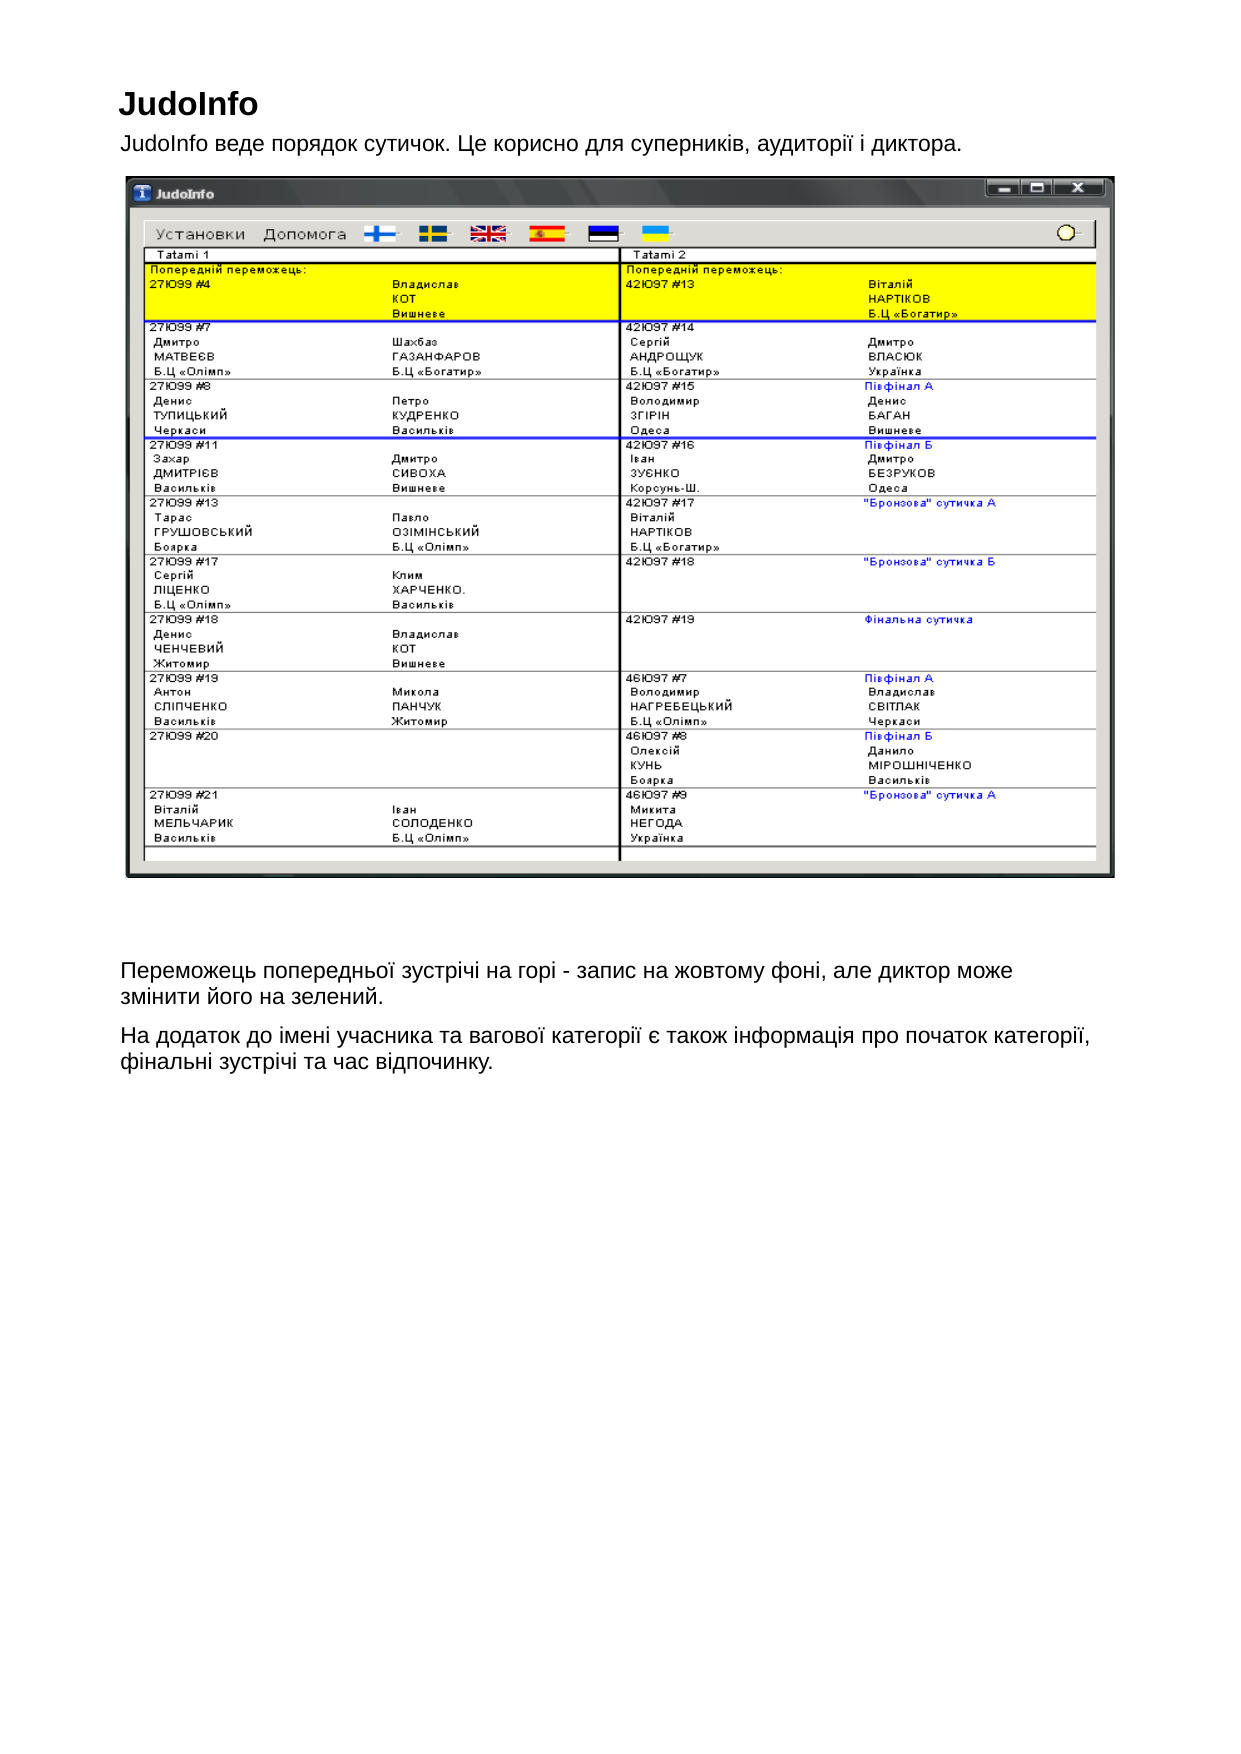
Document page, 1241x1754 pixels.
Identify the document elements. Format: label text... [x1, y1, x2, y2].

text JudoInfo веде порядок сутичок. Це корисно для суперників, аудиторії і диктора. [120, 135, 472, 155]
picture [125, 176, 1115, 878]
text Переможець попередньої зустрічі на горі - запис на жовтому фоні, але диктор може змінити його на зелений. [120, 957, 1097, 1010]
text На додаток до імені учасника та вагової категорії є також інформація про початок категорії, фінальні зустрічі та час відпочинку. [120, 1023, 1097, 1075]
subtitle JudoInfo [118, 84, 1122, 123]
text JudoInfo веде порядок сутичок. Це корисно для суперників, аудиторії і диктора. [472, 135, 1122, 155]
